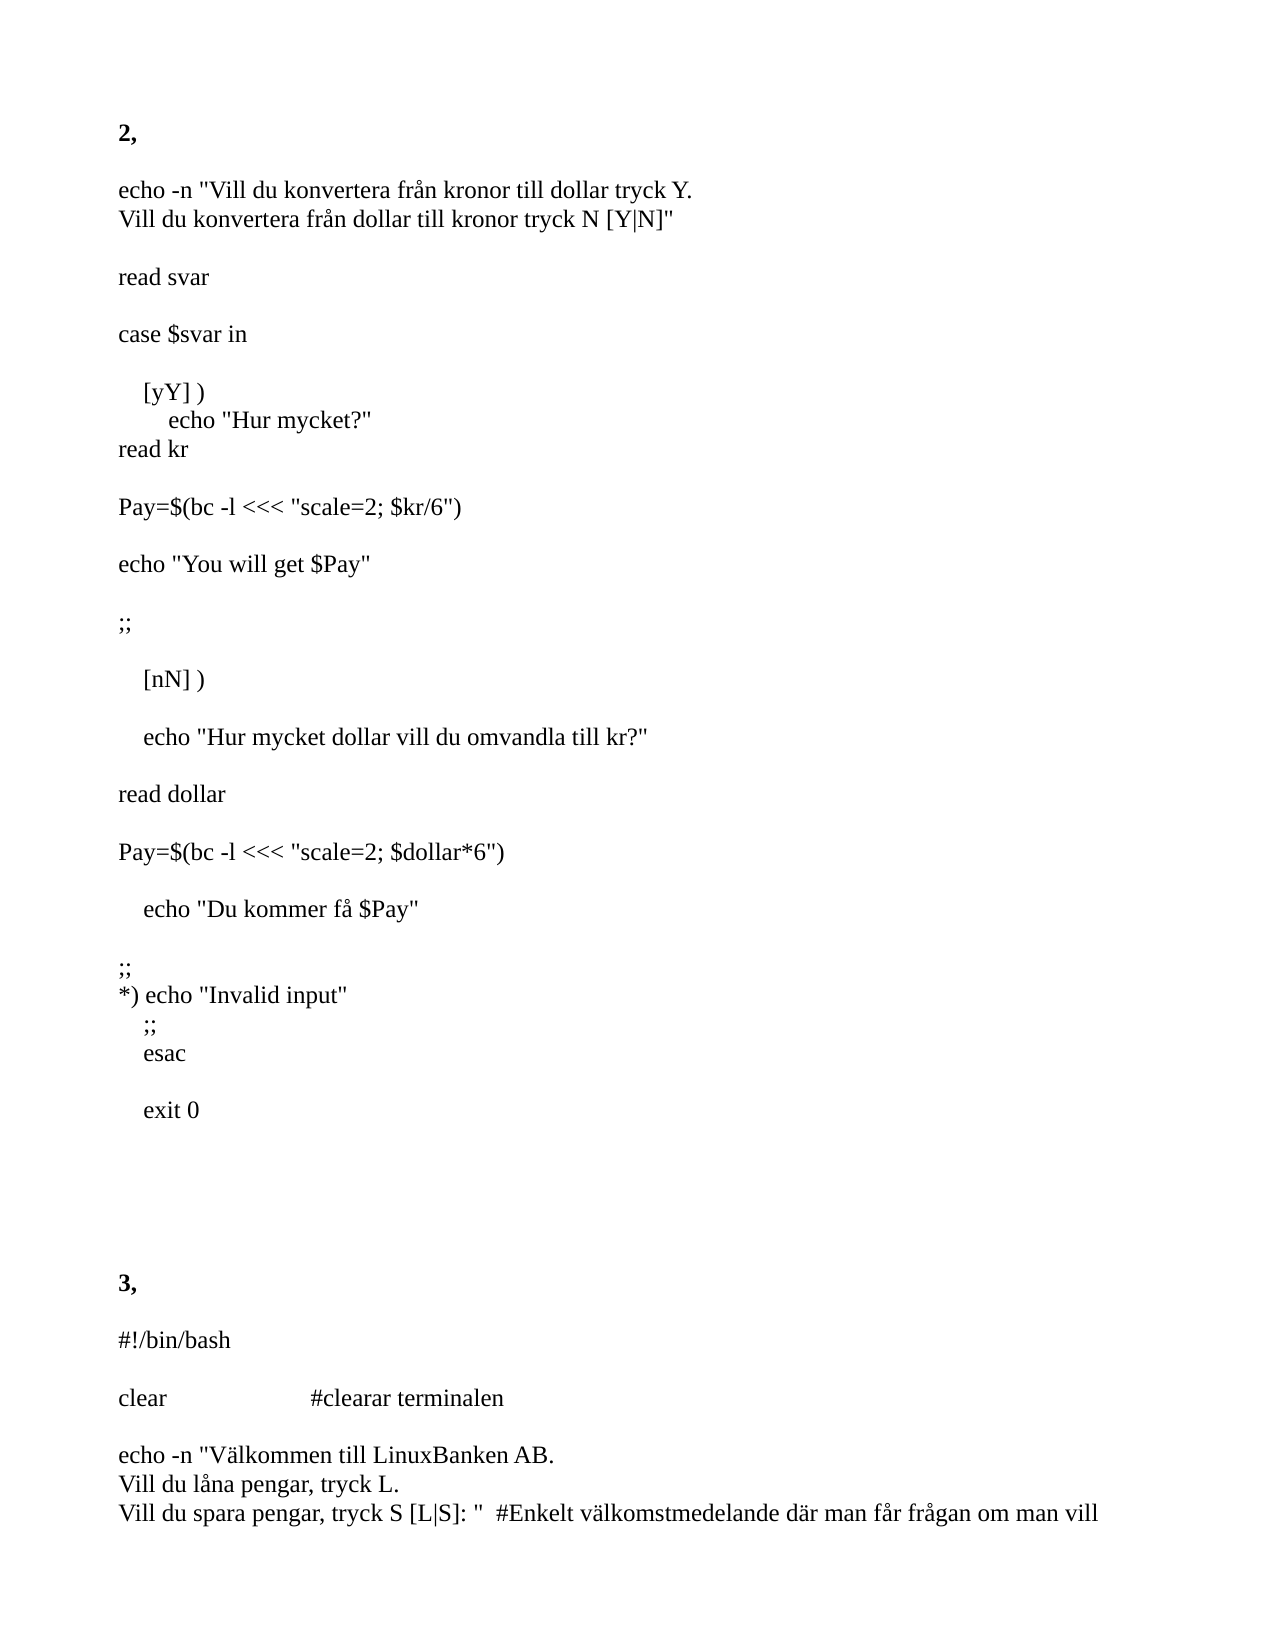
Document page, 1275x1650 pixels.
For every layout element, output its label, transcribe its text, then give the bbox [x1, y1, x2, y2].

text ;; [118, 1009, 1157, 1038]
text 2, [118, 118, 1157, 147]
text echo -n "Vill du konvertera från kronor till dollar tryck Y. [118, 176, 1157, 204]
text echo "Du kommer få $Pay" [118, 894, 1157, 923]
text exit 0 [118, 1096, 1157, 1124]
text [nN] ) [118, 664, 1157, 693]
text read kr [118, 434, 1157, 463]
text 3, [118, 1268, 1157, 1297]
text echo "Hur mycket dollar vill du omvandla till kr?" [118, 722, 1157, 751]
text echo "Hur mycket?" [118, 406, 1157, 434]
text #!/bin/bash [118, 1326, 1157, 1354]
text Vill du spara pengar, tryck S [L|S]: " #Enkelt välkomstmedelande där man får frågan om man vill [118, 1498, 1157, 1527]
text Vill du låna pengar, tryck L. [118, 1469, 1157, 1498]
text ;; [118, 607, 1157, 636]
text read svar [118, 262, 1157, 291]
text Pay=$(bc -l <<< "scale=2; $dollar*6") [118, 837, 1157, 866]
text ;; [118, 952, 1157, 981]
text read dollar [118, 779, 1157, 808]
text echo -n "Välkommen till LinuxBanken AB. [118, 1441, 1157, 1469]
text [yY] ) [118, 377, 1157, 406]
text echo "You will get $Pay" [118, 549, 1157, 578]
text esac [118, 1038, 1157, 1067]
text clear #clearar terminalen [118, 1383, 1157, 1412]
text Vill du konvertera från dollar till kronor tryck N [Y|N]" [118, 204, 1157, 233]
text case $svar in [118, 319, 1157, 348]
text *) echo "Invalid input" [118, 981, 1157, 1009]
text Pay=$(bc -l <<< "scale=2; $kr/6") [118, 492, 1157, 521]
